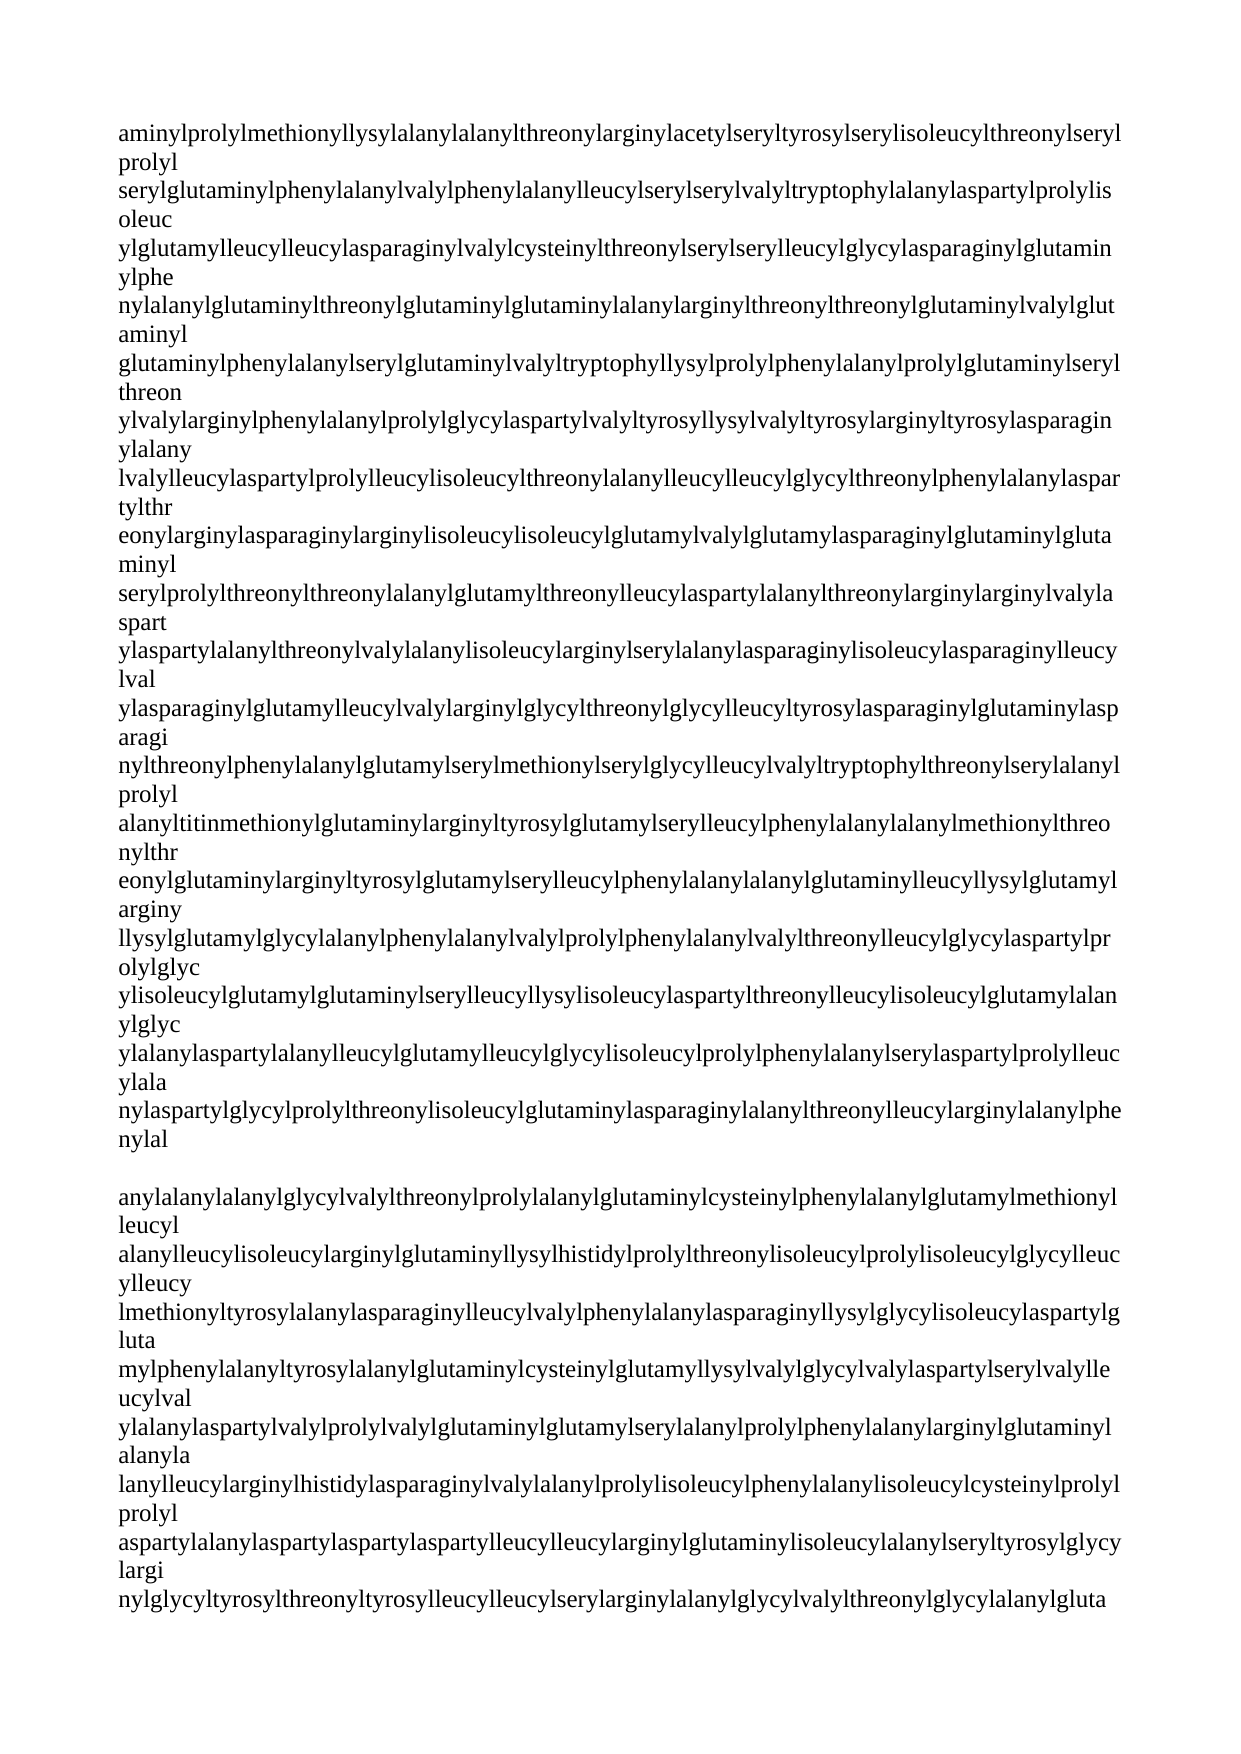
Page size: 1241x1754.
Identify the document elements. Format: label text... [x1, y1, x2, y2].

text anylalanylalanylglycylvalylthreonylprolylalanylglutaminylcysteinylphenylalanylglutamylmethionylleucyl alanylleucylisoleucylarginylglutaminyllysylhistidylprolylthreonylisoleucylprolylisoleucylglycylleucylleucy lmethionyltyrosylalanylasparaginylleucylvalylphenylalanylasparaginyllysylglycylisoleucylaspartylgluta mylphenylalanyltyrosylalanylglutaminylcysteinylglutamyllysylvalylglycylvalylaspartylserylvalylleucylval ylalanylaspartylvalylprolylvalylglutaminylglutamylserylalanylprolylphenylalanylarginylglutaminylalanyla lanylleucylarginylhistidylasparaginylvalylalanylprolylisoleucylphenylalanylisoleucylcysteinylprolylprolyl aspartylalanylaspartylaspartylaspartylleucylleucylarginylglutaminylisoleucylalanylseryltyrosylglycylargi nylglycyltyrosylthreonyltyrosylleucylleucylserylarginylalanylglycylvalylthreonylglycylalanylgluta [118, 1153, 1122, 1613]
text aminylprolylmethionyllysylalanylalanylthreonylarginylacetylseryltyrosylserylisoleucylthreonylserylprolyl serylglutaminylphenylalanylvalylphenylalanylleucylserylserylvalyltryptophylalanylaspartylprolylisoleuc ylglutamylleucylleucylasparaginylvalylcysteinylthreonylserylserylleucylglycylasparaginylglutaminylphe nylalanylglutaminylthreonylglutaminylglutaminylalanylarginylthreonylthreonylglutaminylvalylglutaminyl glutaminylphenylalanylserylglutaminylvalyltryptophyllysylprolylphenylalanylprolylglutaminylserylthreon ylvalylarginylphenylalanylprolylglycylaspartylvalyltyrosyllysylvalyltyrosylarginyltyrosylasparaginylalany lvalylleucylaspartylprolylleucylisoleucylthreonylalanylleucylleucylglycylthreonylphenylalanylaspartylthr eonylarginylasparaginylarginylisoleucylisoleucylglutamylvalylglutamylasparaginylglutaminylglutaminyl serylprolylthreonylthreonylalanylglutamylthreonylleucylaspartylalanylthreonylarginylarginylvalylaspart ylaspartylalanylthreonylvalylalanylisoleucylarginylserylalanylasparaginylisoleucylasparaginylleucylval ylasparaginylglutamylleucylvalylarginylglycylthreonylglycylleucyltyrosylasparaginylglutaminylasparagi nylthreonylphenylalanylglutamylserylmethionylserylglycylleucylvalyltryptophylthreonylserylalanylprolyl alanyltitinmethionylglutaminylarginyltyrosylglutamylserylleucylphenylalanylalanylmethionylthreonylthr eonylglutaminylarginyltyrosylglutamylserylleucylphenylalanylalanylglutaminylleucyllysylglutamylarginy llysylglutamylglycylalanylphenylalanylvalylprolylphenylalanylvalylthreonylleucylglycylaspartylprolylglyc ylisoleucylglutamylglutaminylserylleucyllysylisoleucylaspartylthreonylleucylisoleucylglutamylalanylglyc ylalanylaspartylalanylleucylglutamylleucylglycylisoleucylprolylphenylalanylserylaspartylprolylleucylala nylaspartylglycylprolylthreonylisoleucylglutaminylasparaginylalanylthreonylleucylarginylalanylphenylal [118, 118, 1122, 1153]
